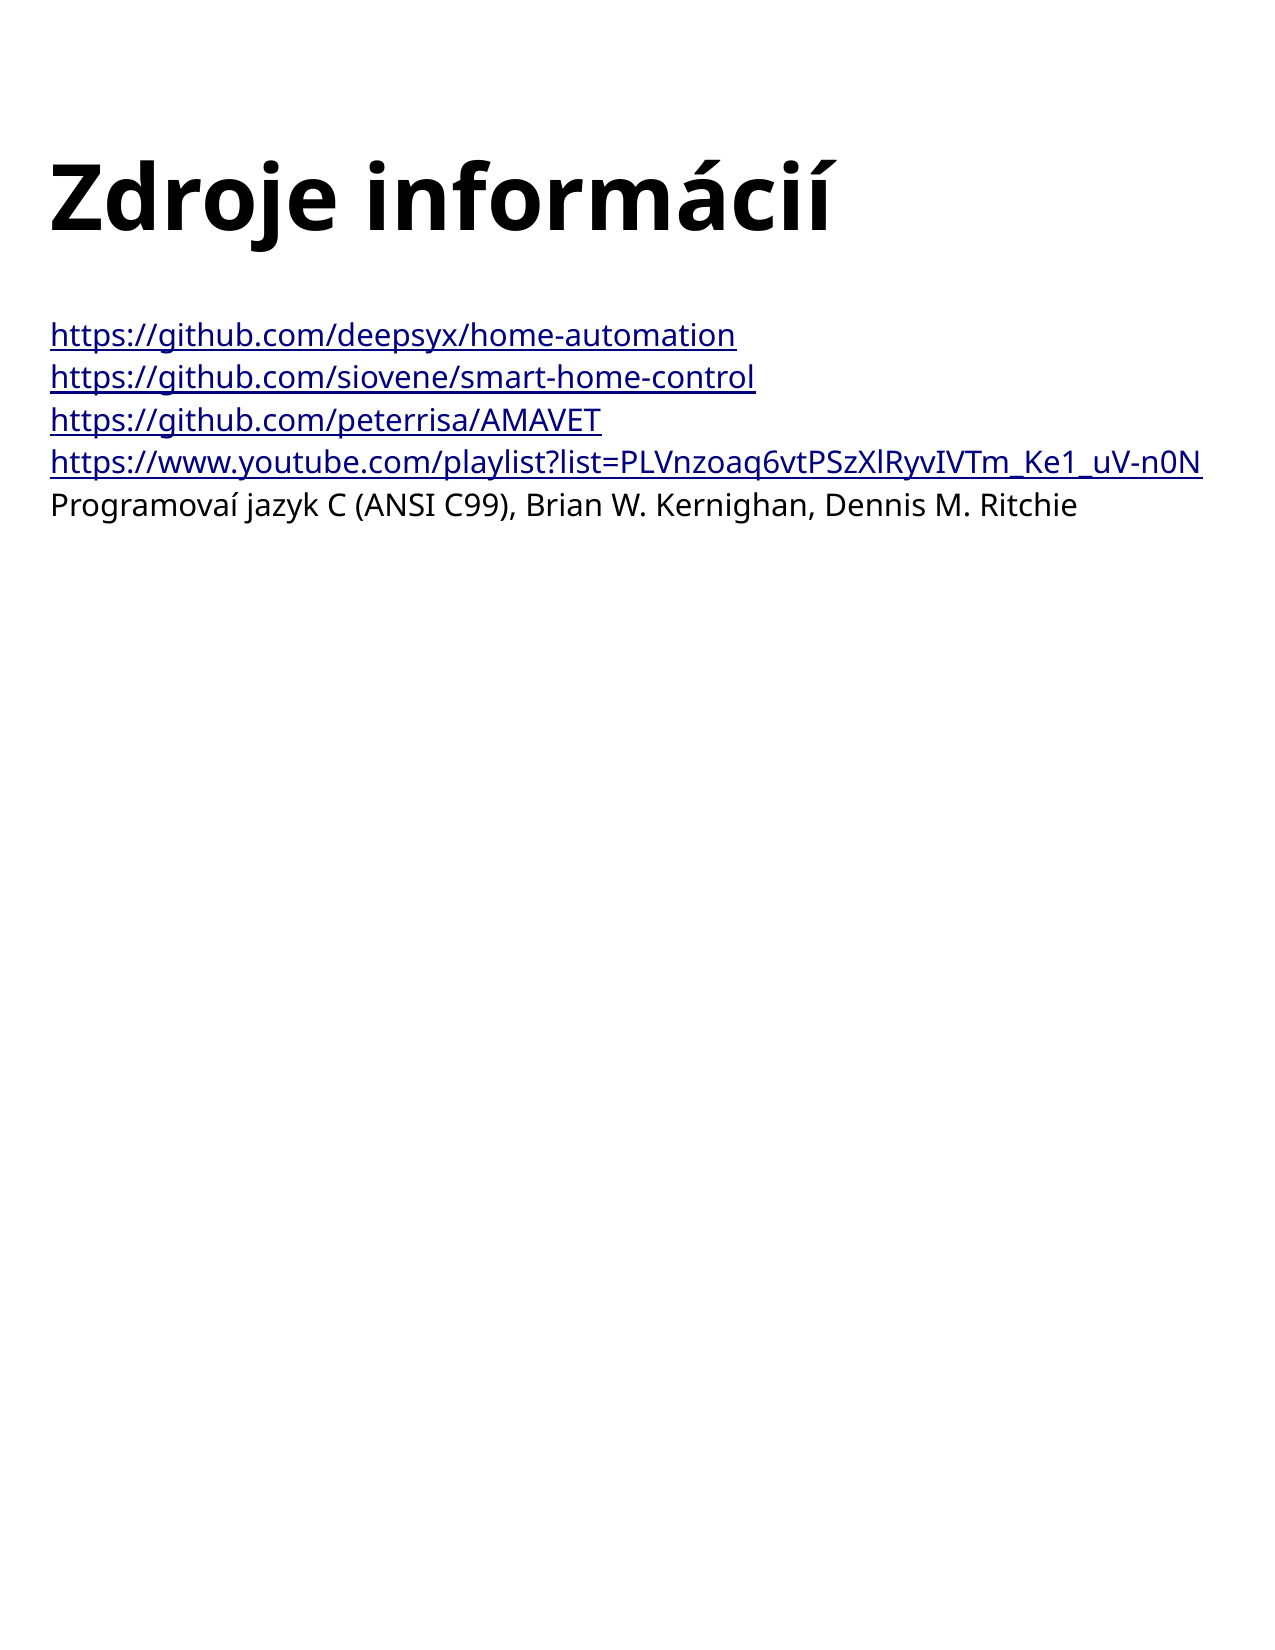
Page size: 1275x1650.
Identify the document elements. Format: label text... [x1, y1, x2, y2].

text https://github.com/deepsyx/home-automation [50, 313, 1241, 355]
text Programovaí jazyk C (ANSI C99), Brian W. Kernighan, Dennis M. Ritchie [50, 483, 1241, 526]
text https://github.com/peterrisa/AMAVET [50, 398, 1241, 441]
subtitle Zdroje informácií [50, 133, 1158, 258]
text https://www.youtube.com/playlist?list=PLVnzoaq6vtPSzXlRyvIVTm_Ke1_uV-n0N [50, 441, 1241, 483]
text https://github.com/siovene/smart-home-control [50, 355, 1241, 398]
